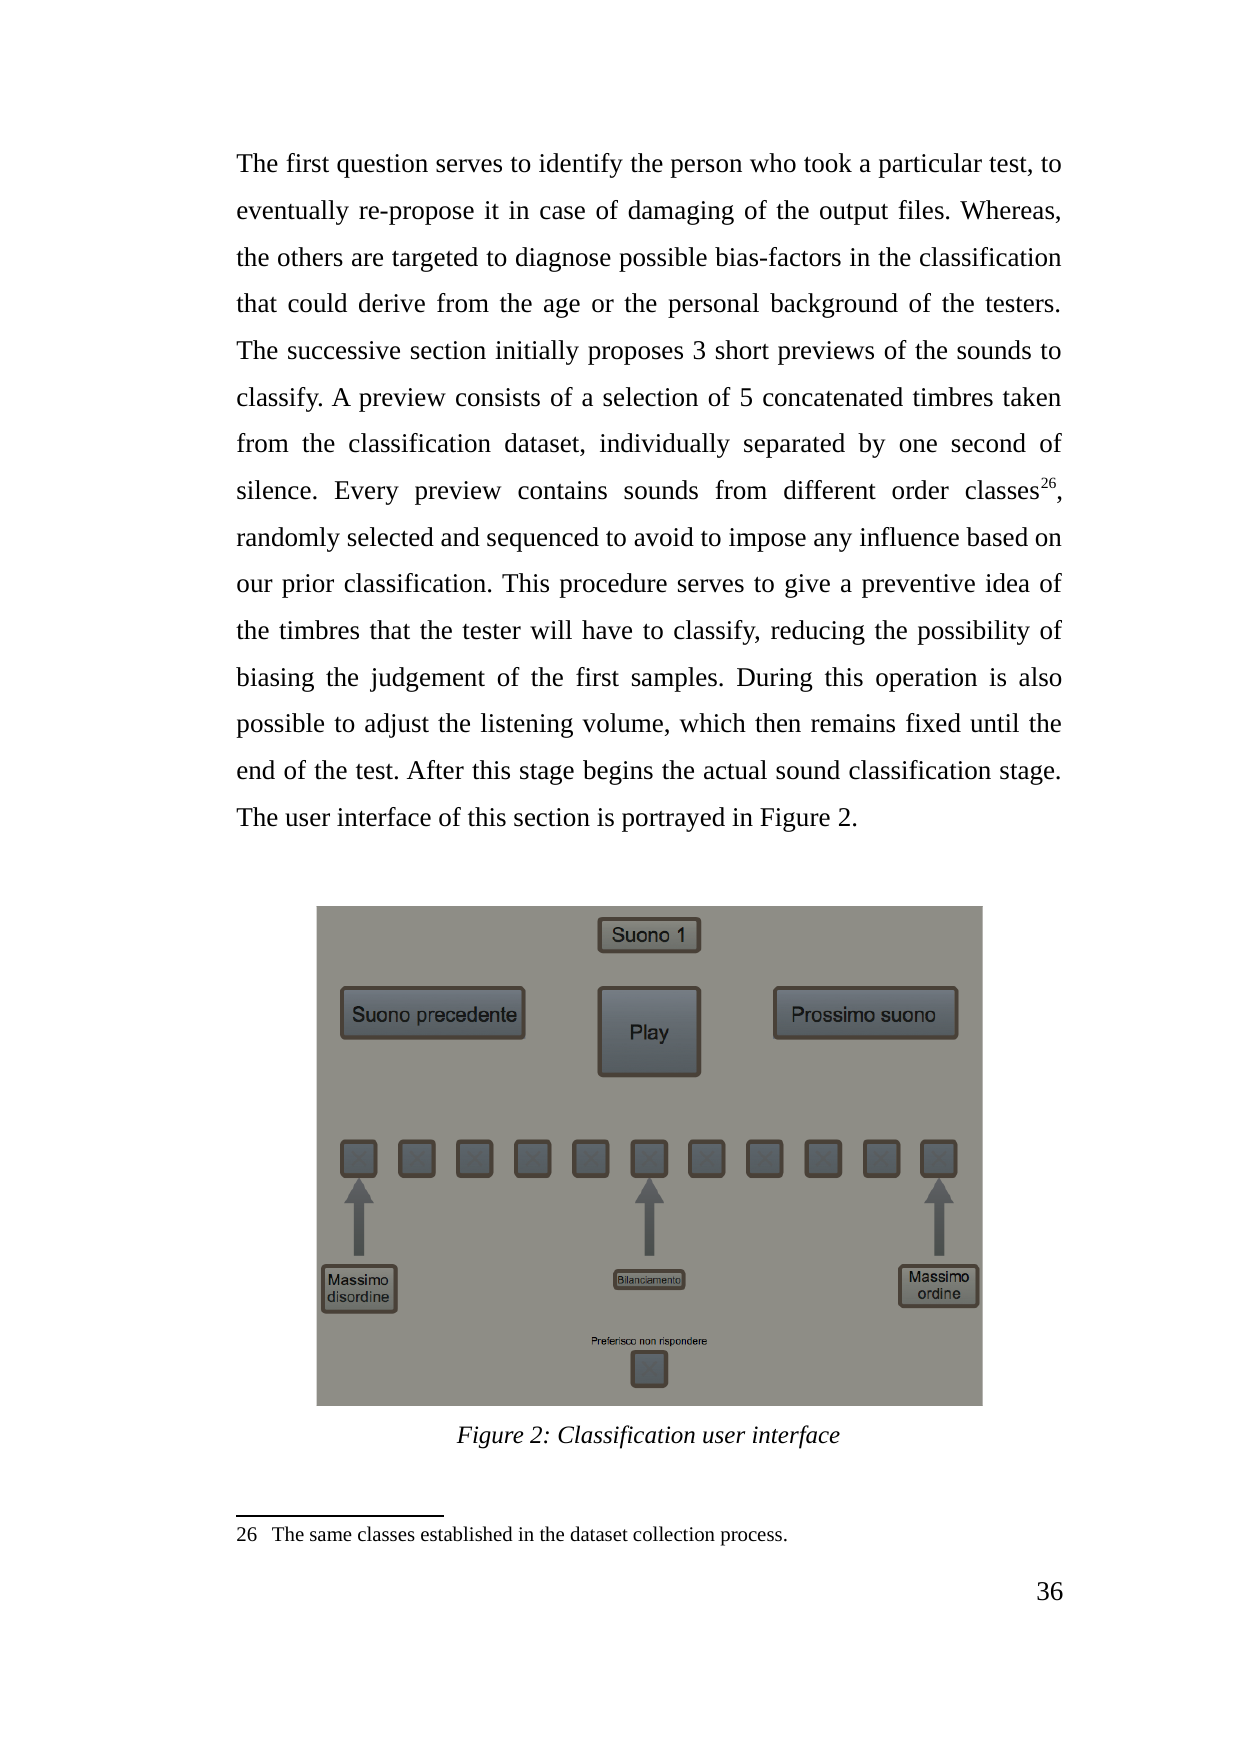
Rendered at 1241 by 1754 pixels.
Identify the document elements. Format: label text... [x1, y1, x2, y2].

picture [316, 906, 983, 1406]
text The first question serves to identify the person who took a particular test, to eventually re-propose it in case of damaging of the output files. Whereas, the others are targeted to diagnose possible bias-factors in the classification that could derive from the age or the personal background of the testers. The successive section initially proposes 3 short previews of the sounds to classify. A preview consists of a selection of 5 concatenated timbres taken from the classification dataset, individually separated by one second of silence. Every preview contains sounds from different order classes, randomly selected and sequenced to avoid to impose any influence based on our prior classification. This procedure serves to give a preventive idea of the timbres that the tester will have to classify, reducing the possibility of biasing the judgement of the first samples. During this operation is also possible to adjust the listening volume, which then remains fixed until the end of the test. After this stage begins the actual sound classification stage. The user interface of this section is portrayed in Figure 2. [236, 148, 1063, 832]
text The same classes established in the dataset collection process. [236, 1522, 1063, 1546]
text Figure 2: Classification user interface [236, 907, 1063, 1449]
